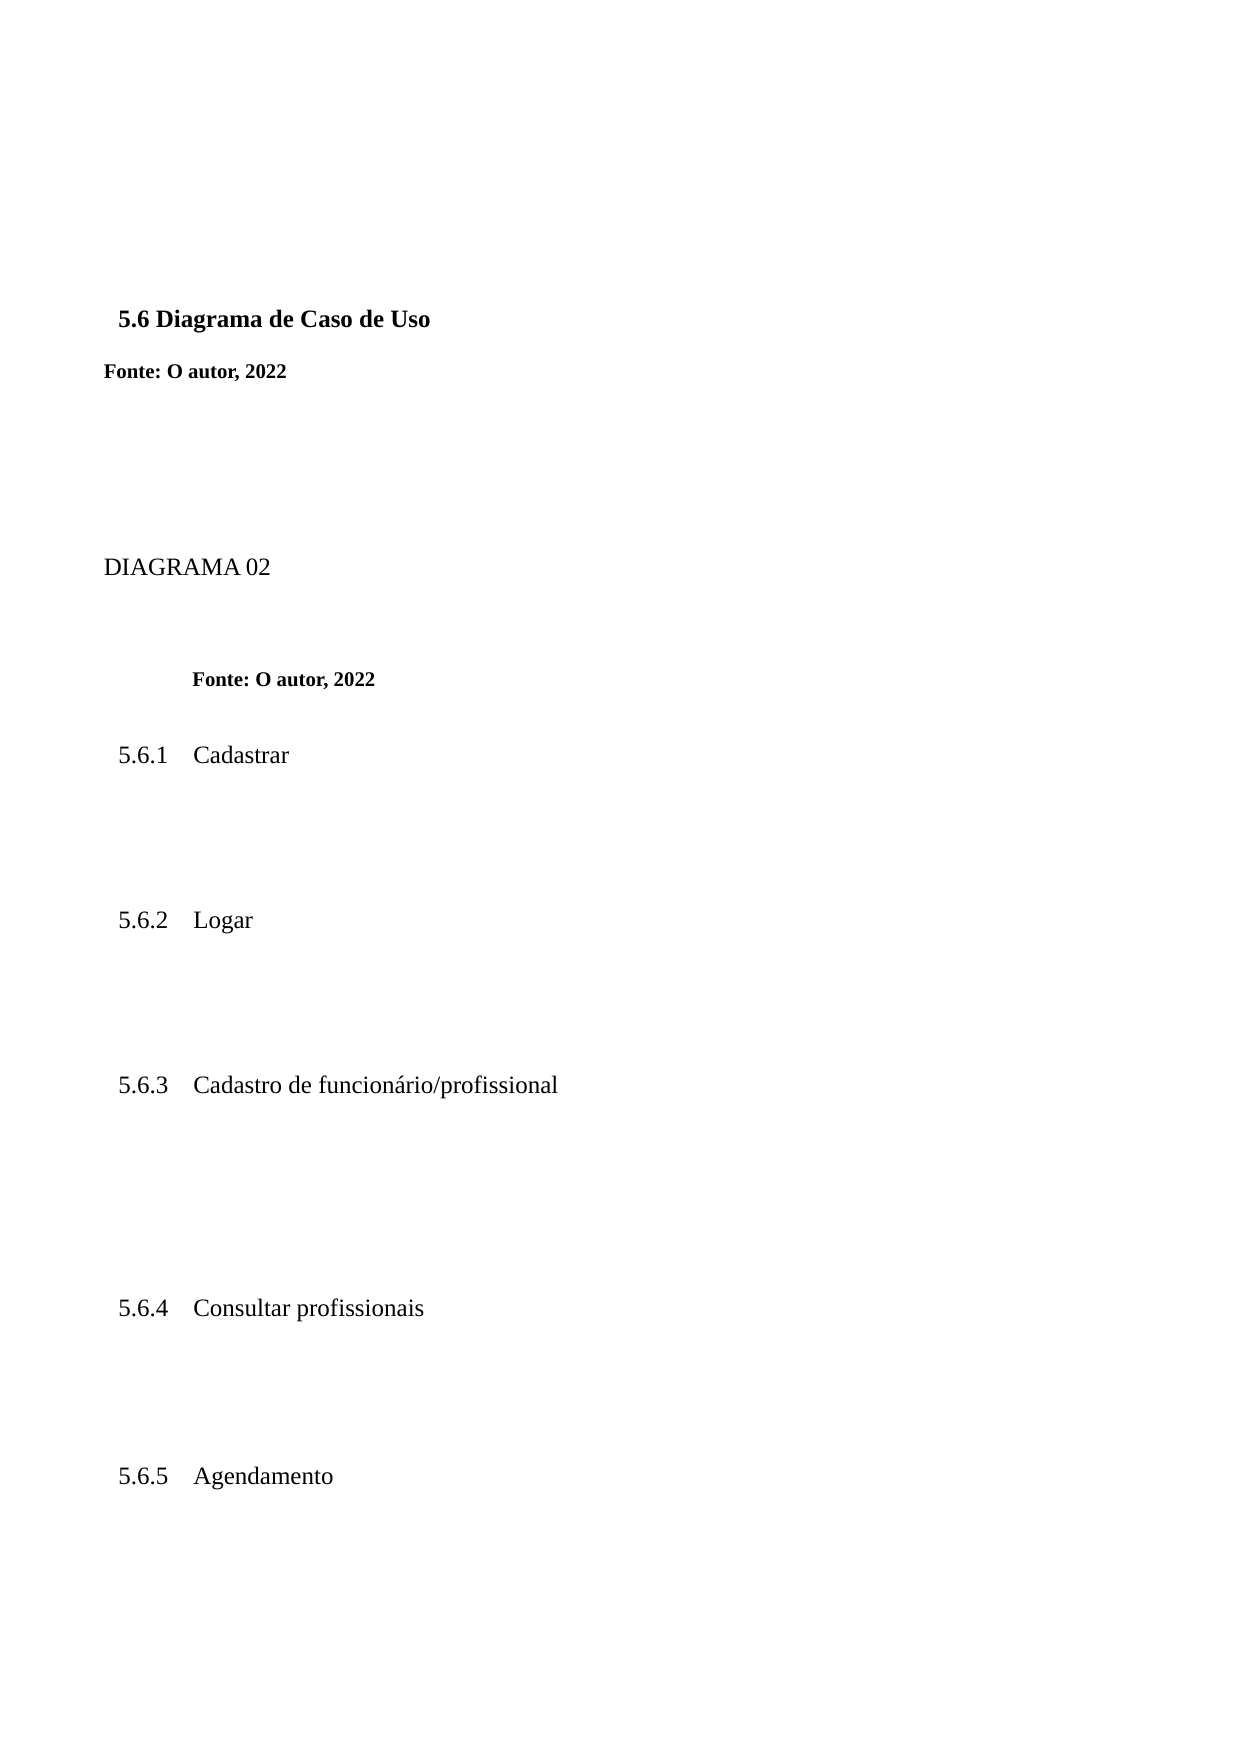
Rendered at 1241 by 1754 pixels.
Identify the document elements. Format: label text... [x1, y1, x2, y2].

subtitle Cadastro de funcionário/profissional [118, 1070, 1122, 1099]
subtitle Agendamento [118, 1461, 1122, 1490]
subtitle Logar [118, 905, 1122, 934]
subtitle Cadastrar [118, 740, 1122, 769]
subtitle Consultar profissionais [118, 1293, 1122, 1321]
subtitle Diagrama de Caso de Uso [118, 304, 1122, 333]
text DIAGRAMA 02 [103, 552, 1122, 581]
text Fonte: O autor, 2022 [118, 667, 1122, 691]
text Fonte: O autor, 2022 [103, 359, 1122, 383]
